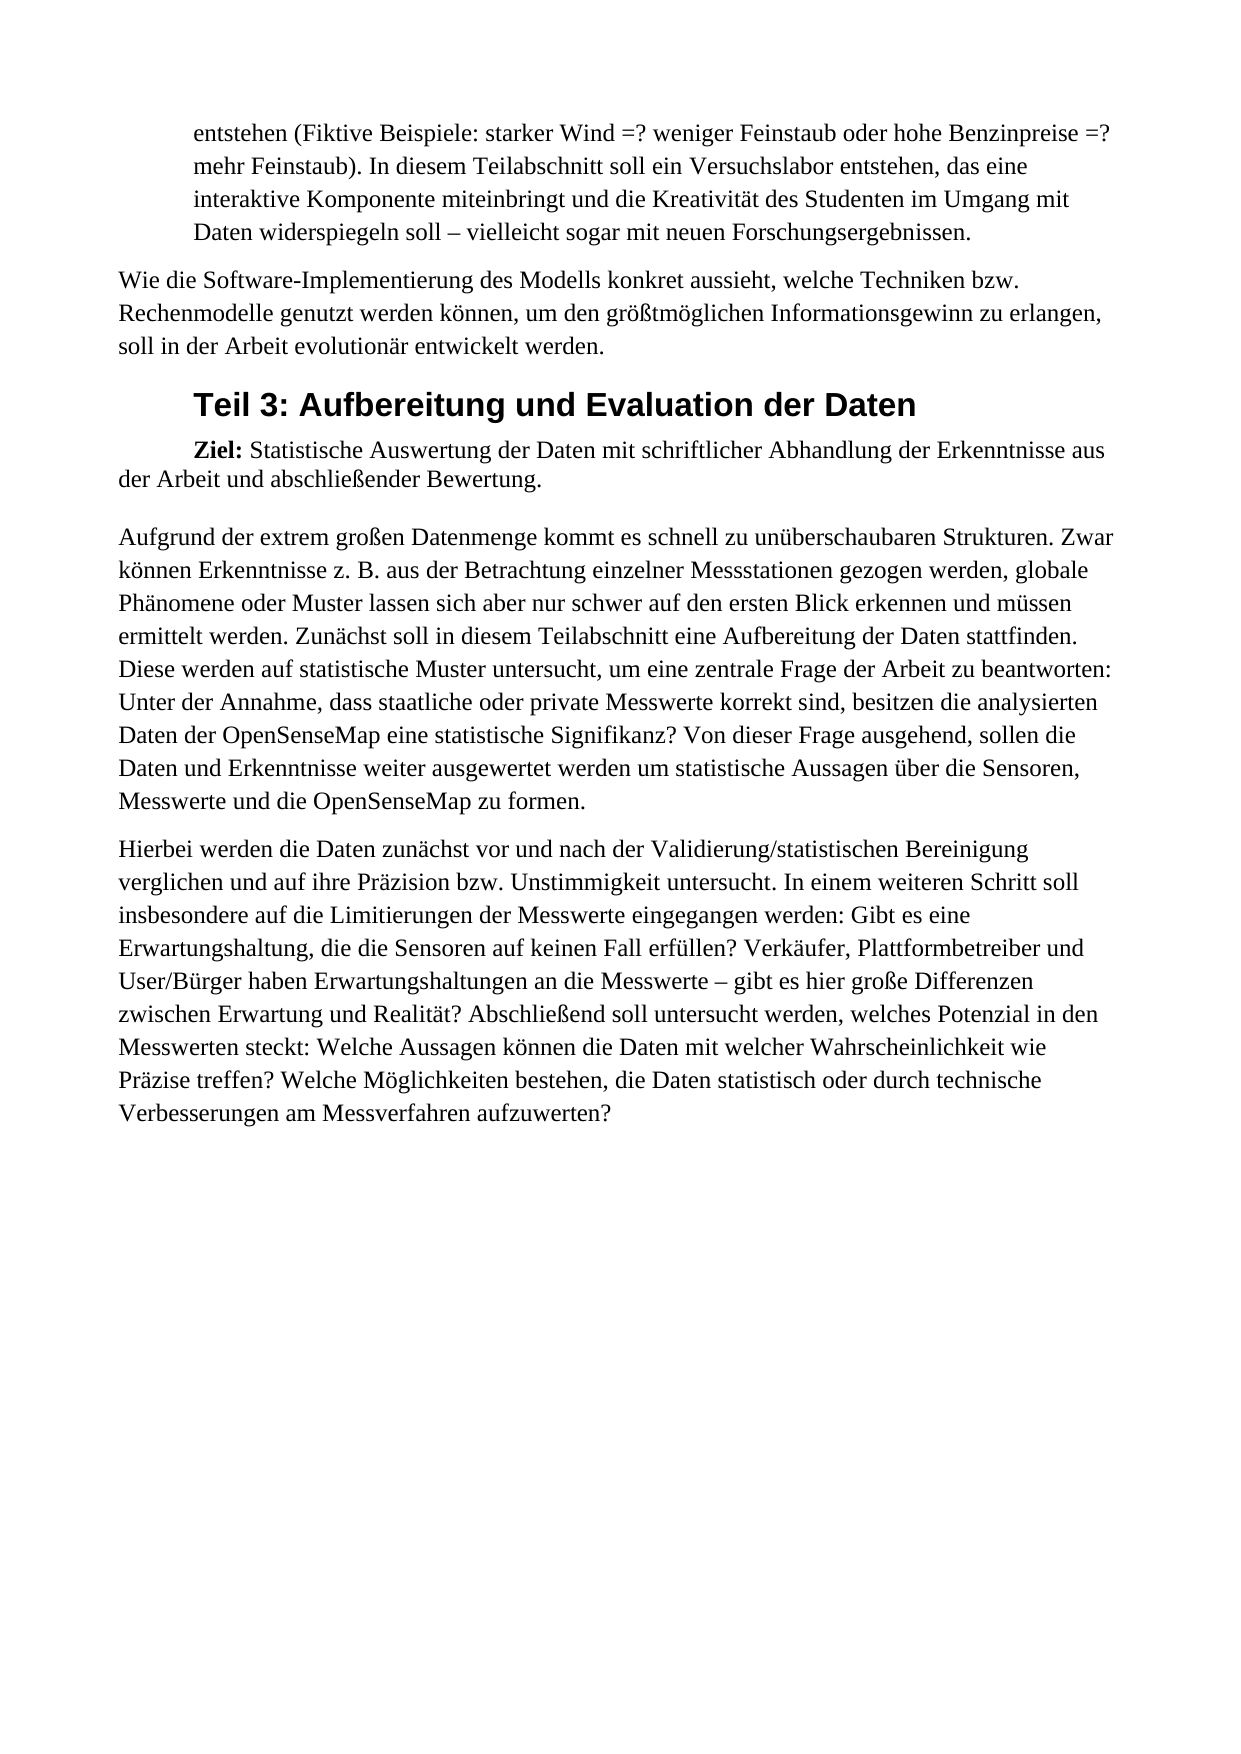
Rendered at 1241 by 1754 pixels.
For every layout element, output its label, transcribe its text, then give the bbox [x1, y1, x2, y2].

list Ziel: Statistische Auswertung der Daten mit schriftlicher Abhandlung der Erkenntnisse aus der Arbeit und abschließender Bewertung. [118, 436, 1122, 493]
text Hierbei werden die Daten zunächst vor und nach der Validierung/statistischen Bereinigung verglichen und auf ihre Präzision bzw. Unstimmigkeit untersucht. In einem weiteren Schritt soll insbesondere auf die Limitierungen der Messwerte eingegangen werden: Gibt es eine Erwartungshaltung, die die Sensoren auf keinen Fall erfüllen? Verkäufer, Plattformbetreiber und User/Bürger haben Erwartungshaltungen an die Messwerte – gibt es hier große Differenzen zwischen Erwartung und Realität? Abschließend soll untersucht werden, welches Potenzial in den Messwerten steckt: Welche Aussagen können die Daten mit welcher Wahrscheinlichkeit wie Präzise treffen? Welche Möglichkeiten bestehen, die Daten statistisch oder durch technische Verbesserungen am Messverfahren aufzuwerten? [118, 834, 1122, 1127]
text Aufgrund der extrem großen Datenmenge kommt es schnell zu unüberschaubaren Strukturen. Zwar können Erkenntnisse z. B. aus der Betrachtung einzelner Messstationen gezogen werden, globale Phänomene oder Muster lassen sich aber nur schwer auf den ersten Blick erkennen und müssen ermittelt werden. Zunächst soll in diesem Teilabschnitt eine Aufbereitung der Daten stattfinden. Diese werden auf statistische Muster untersucht, um eine zentrale Frage der Arbeit zu beantworten: Unter der Annahme, dass staatliche oder private Messwerte korrekt sind, besitzen die analysierten Daten der OpenSenseMap eine statistische Signifikanz? Von dieser Frage ausgehend, sollen die Daten und Erkenntnisse weiter ausgewertet werden um statistische Aussagen über die Sensoren, Messwerte und die OpenSenseMap zu formen. [118, 522, 1122, 815]
list entstehen (Fiktive Beispiele: starker Wind =? weniger Feinstaub oder hohe Benzinpreise =? mehr Feinstaub). In diesem Teilabschnitt soll ein Versuchslabor entstehen, das eine interaktive Komponente miteinbringt und die Kreativität des Studenten im Umgang mit Daten widerspiegeln soll – vielleicht sogar mit neuen Forschungsergebnissen. [156, 118, 1122, 246]
text Wie die Software-Implementierung des Modells konkret aussieht, welche Techniken bzw. Rechenmodelle genutzt werden können, um den größtmöglichen Informationsgewinn zu erlangen, soll in der Arbeit evolutionär entwickelt werden. [118, 265, 1122, 359]
subtitle Teil 3: Aufbereitung und Evaluation der Daten [118, 385, 1122, 423]
